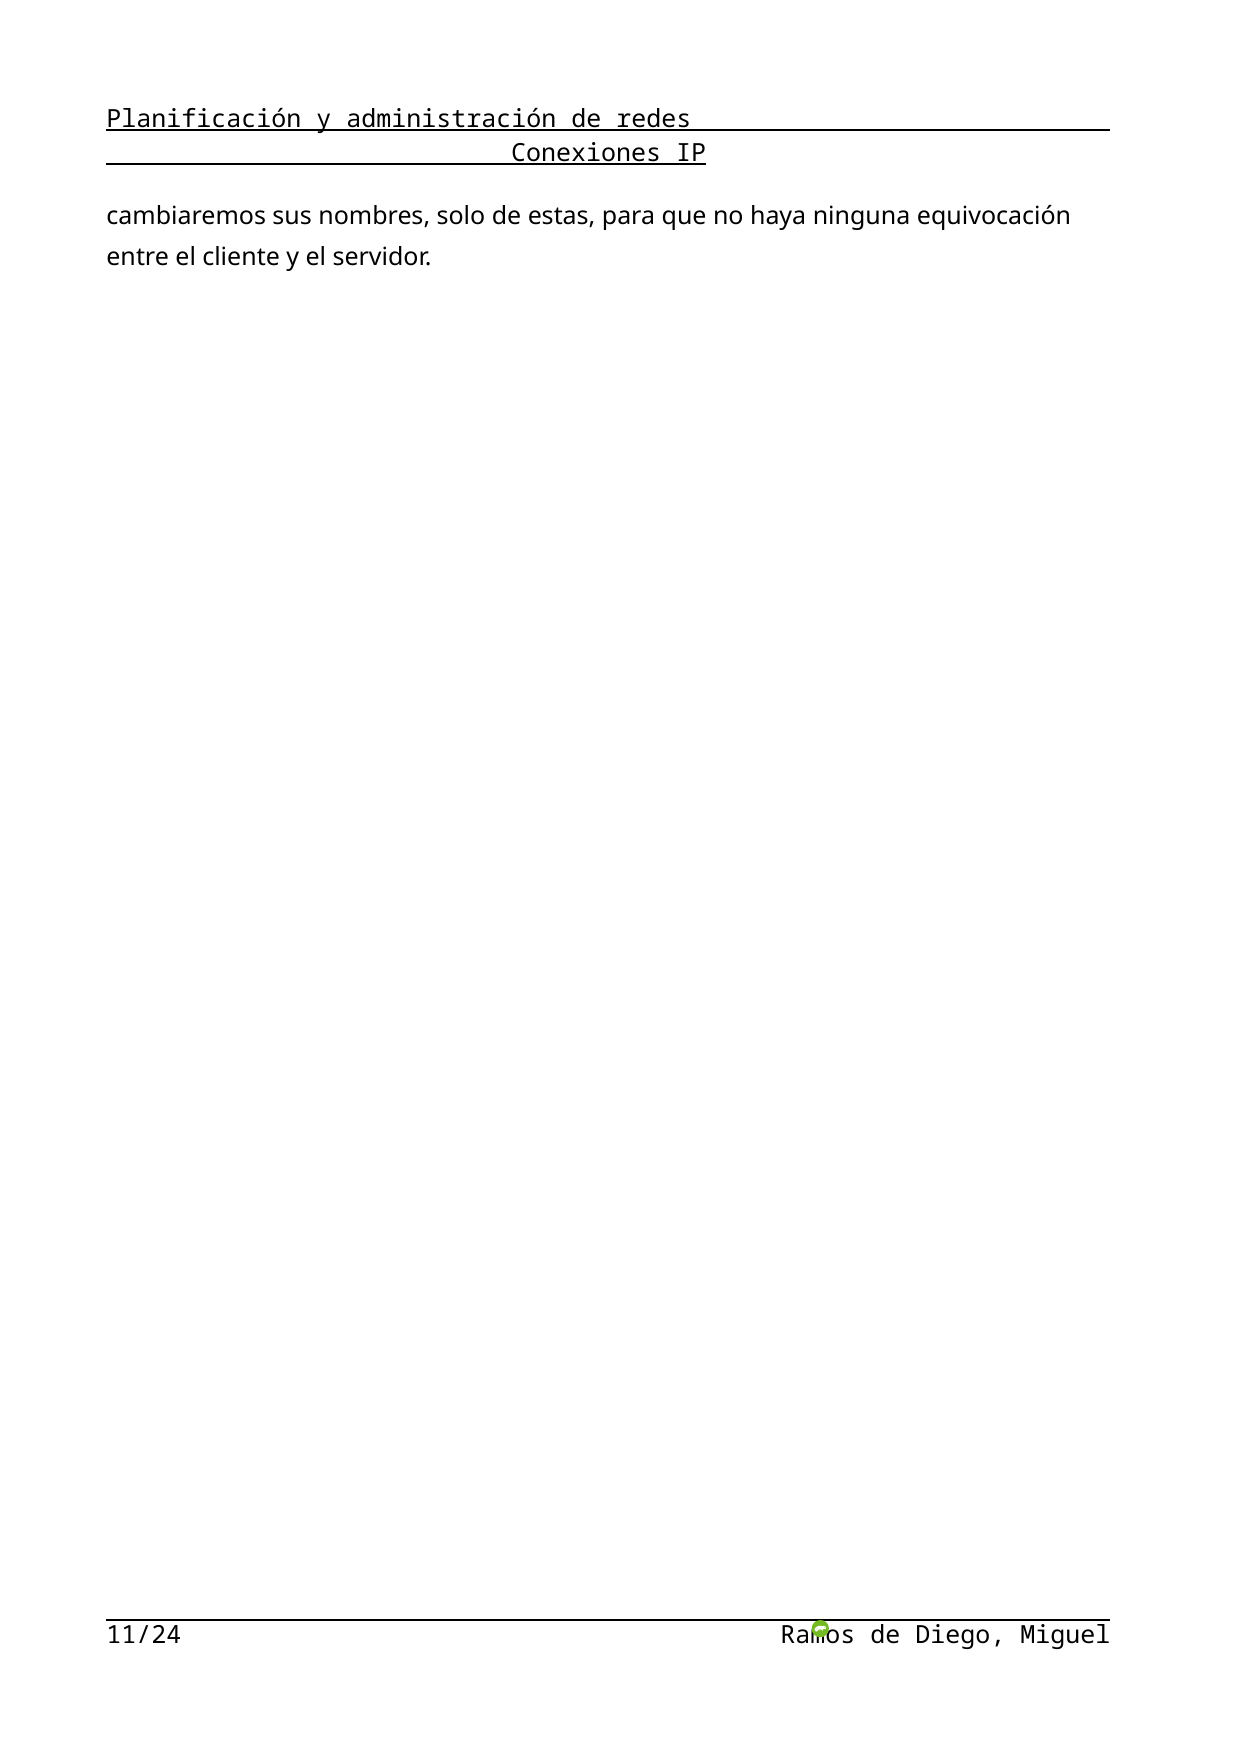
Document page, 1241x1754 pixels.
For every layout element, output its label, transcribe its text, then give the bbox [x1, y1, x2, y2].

text cambiaremos sus nombres, solo de estas, para que no haya ninguna equivocación entre el cliente y el servidor. [106, 198, 1134, 273]
